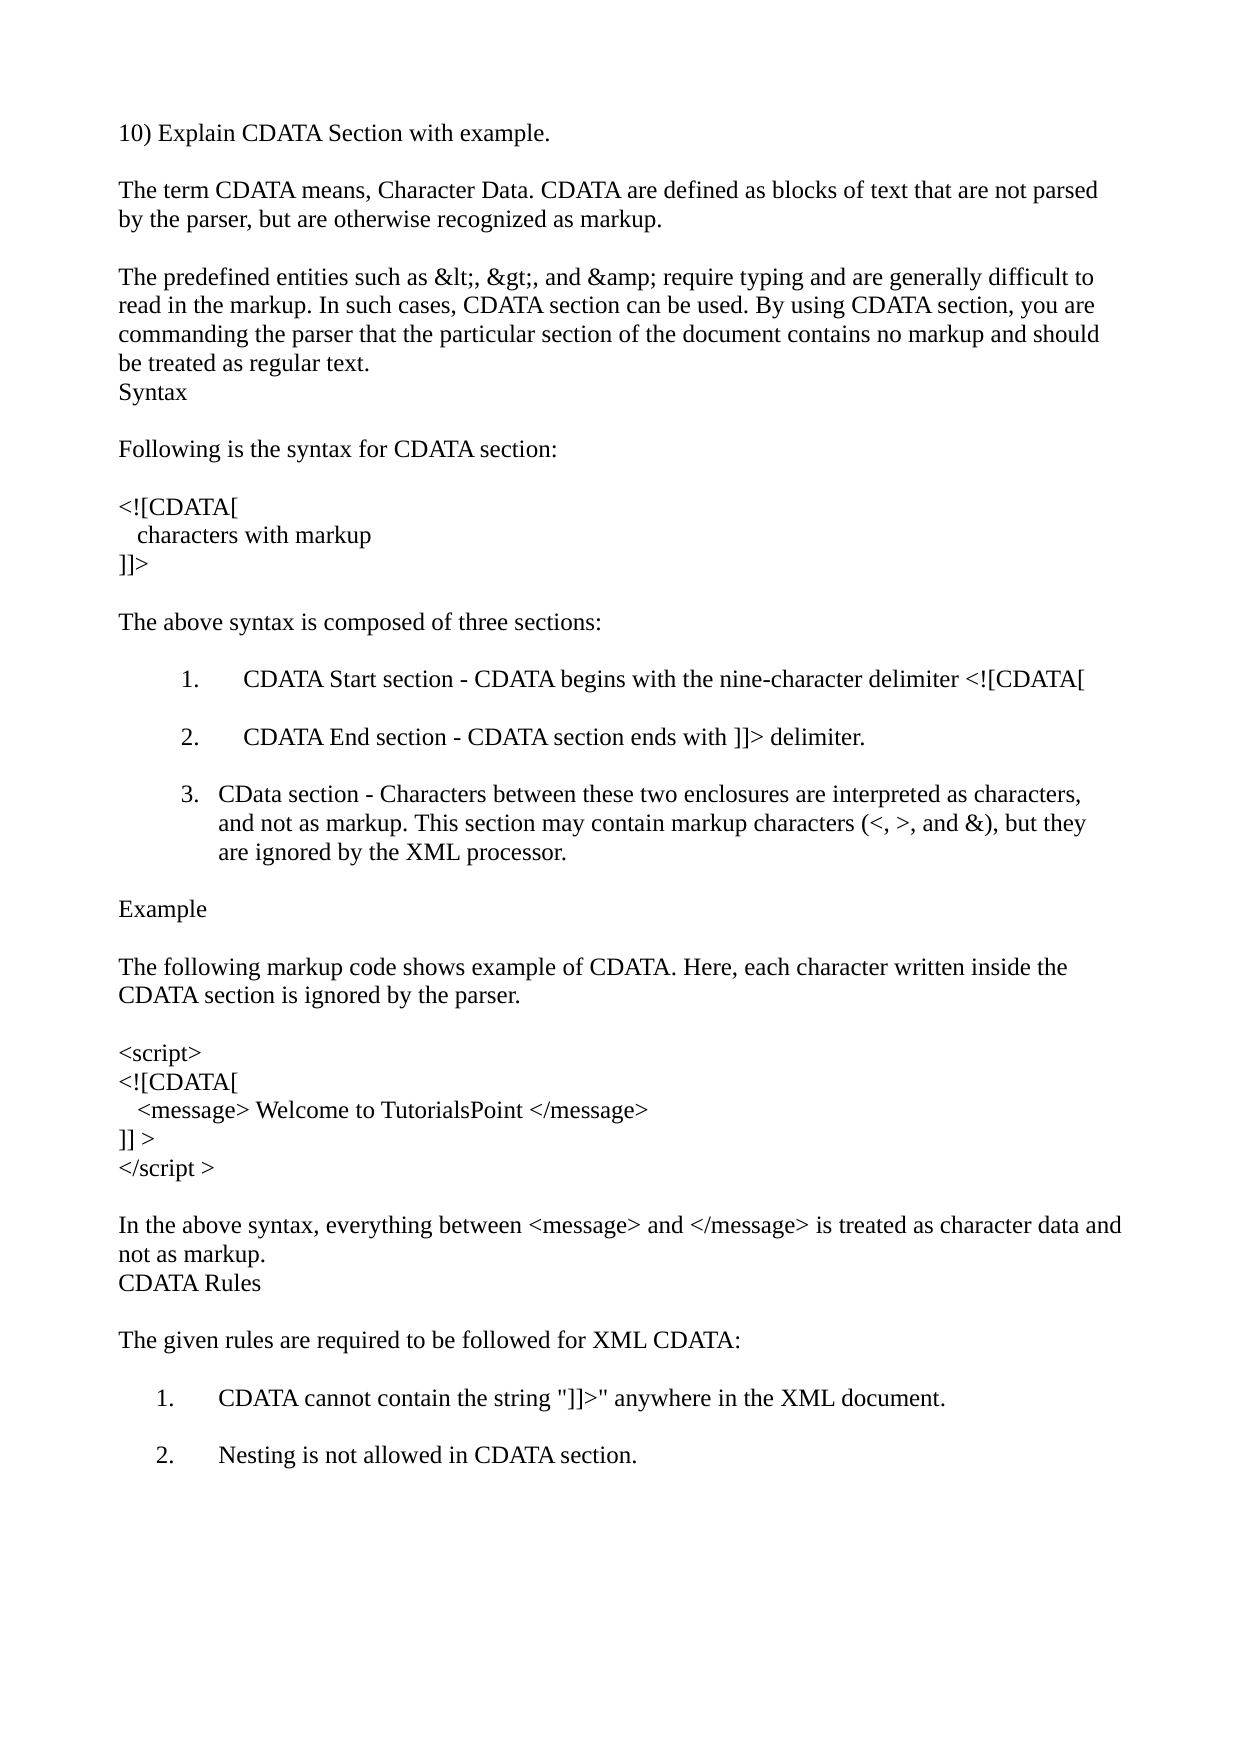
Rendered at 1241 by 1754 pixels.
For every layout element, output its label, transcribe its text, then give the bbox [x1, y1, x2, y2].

text Syntax [118, 377, 1122, 406]
text The predefined entities such as &lt;, &gt;, and &amp; require typing and are generally difficult to read in the markup. In such cases, CDATA section can be used. By using CDATA section, you are commanding the parser that the particular section of the document contains no markup and should be treated as regular text. [118, 262, 1122, 377]
text CDATA Rules [118, 1268, 1122, 1297]
text <![CDATA[ [118, 492, 1122, 521]
text characters with markup [118, 521, 1122, 549]
list CData section - Characters between these two enclosures are interpreted as characters, and not as markup. This section may contain markup characters (<, >, and &), but they are ignored by the XML processor. [181, 779, 1122, 866]
text <script> [118, 1038, 1122, 1067]
text ]]> [118, 549, 1122, 578]
text The above syntax is composed of three sections: [118, 607, 1122, 636]
text ]] > [118, 1124, 1122, 1153]
text Example [118, 894, 1122, 923]
text </script > [118, 1153, 1122, 1182]
text The following markup code shows example of CDATA. Here, each character written inside the CDATA section is ignored by the parser. [118, 952, 1122, 1009]
text <message> Welcome to TutorialsPoint </message> [118, 1096, 1122, 1124]
text Following is the syntax for CDATA section: [118, 434, 1122, 463]
text The given rules are required to be followed for XML CDATA: [118, 1326, 1122, 1354]
list Nesting is not allowed in CDATA section. [156, 1441, 1122, 1469]
list CDATA Start section - CDATA begins with the nine-character delimiter <![CDATA[ [181, 664, 1122, 693]
text In the above syntax, everything between <message> and </message> is treated as character data and not as markup. [118, 1211, 1122, 1268]
text 10) Explain CDATA Section with example. [118, 118, 1122, 147]
text The term CDATA means, Character Data. CDATA are defined as blocks of text that are not parsed by the parser, but are otherwise recognized as markup. [118, 176, 1122, 233]
list CDATA cannot contain the string "]]>" anywhere in the XML document. [156, 1383, 1122, 1412]
text <![CDATA[ [118, 1067, 1122, 1096]
list CDATA End section - CDATA section ends with ]]> delimiter. [181, 722, 1122, 751]
